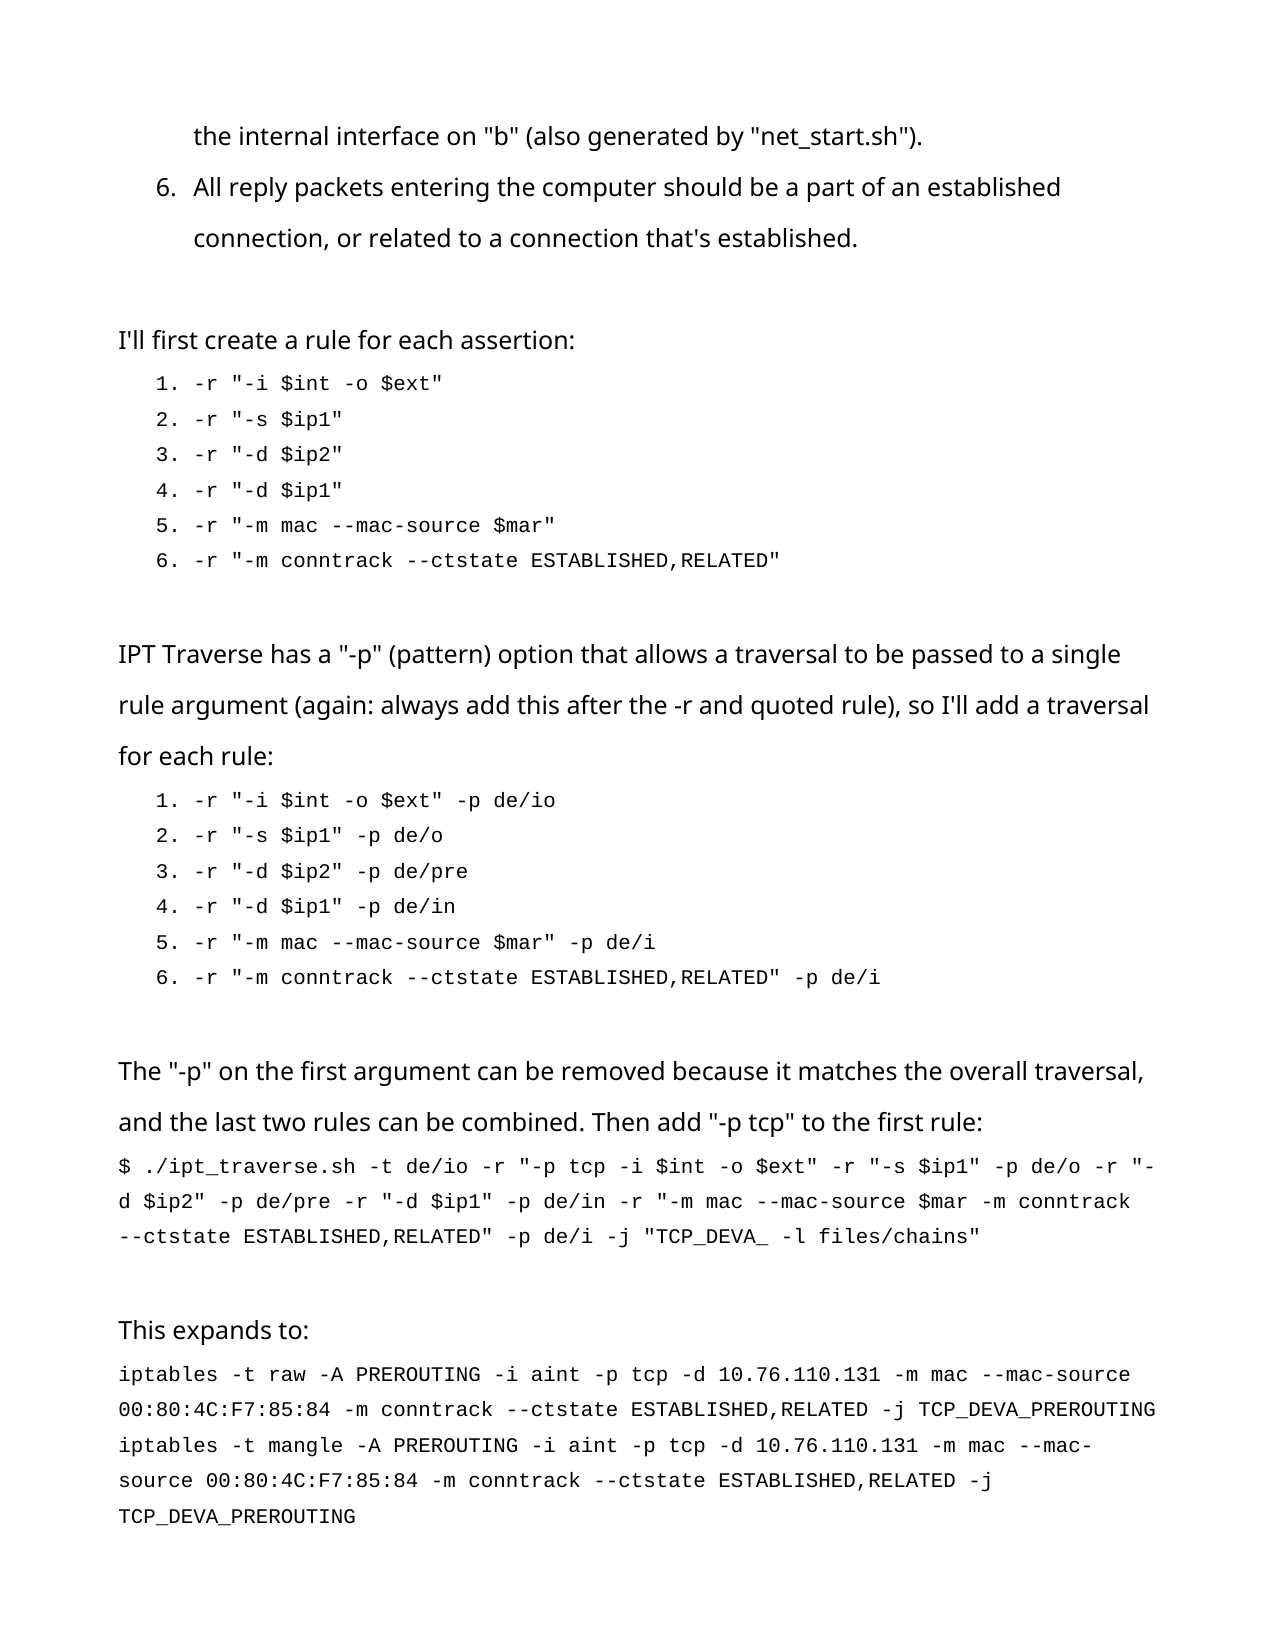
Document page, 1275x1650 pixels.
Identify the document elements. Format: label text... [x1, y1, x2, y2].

text The "-p" on the first argument can be removed because it matches the overall traversal, and the last two rules can be combined. Then add "-p tcp" to the first rule: [118, 1053, 1157, 1139]
text IPT Traverse has a "-p" (pattern) option that allows a traversal to be passed to a single rule argument (again: always add this after the -r and quoted rule), so I'll add a traversal for each rule: [118, 637, 1157, 773]
text $ ./ipt_traverse.sh -t de/io -r "-p tcp -i $int -o $ext" -r "-s $ip1" -p de/o -r "-d $ip2" -p de/pre -r "-d $ip1" -p de/in -r "-m mac --mac-source $mar -m conntrack --ctstate ESTABLISHED,RELATED" -p de/i -j "TCP_DEVA_ -l files/chains" [118, 1156, 1157, 1250]
text iptables -t raw -A PREROUTING -i aint -p tcp -d 10.76.110.131 -m mac --mac-source 00:80:4C:F7:85:84 -m conntrack --ctstate ESTABLISHED,RELATED -j TCP_DEVA_PREROUTING [118, 1364, 1157, 1423]
list -r "-d $ip1" [156, 479, 1157, 503]
list -r "-m mac --mac-source $mar" [156, 515, 1157, 539]
list -r "-s $ip1" -p de/o [156, 825, 1157, 849]
list -r "-d $ip2" -p de/pre [156, 861, 1157, 884]
list -r "-i $int -o $ext" -p de/io [156, 790, 1157, 814]
list -r "-d $ip1" -p de/in [156, 896, 1157, 920]
list -r "-d $ip2" [156, 444, 1157, 468]
list All reply packets entering the computer should be a part of an established connection, or related to a connection that's established. [156, 169, 1157, 254]
text This expands to: [118, 1313, 1157, 1347]
list -r "-m conntrack --ctstate ESTABLISHED,RELATED" -p de/i [156, 967, 1157, 991]
list the internal interface on "b" (also generated by "net_start.sh"). [156, 118, 1157, 152]
list -r "-s $ip1" [156, 409, 1157, 432]
list -r "-m conntrack --ctstate ESTABLISHED,RELATED" [156, 550, 1157, 574]
list -r "-m mac --mac-source $mar" -p de/i [156, 932, 1157, 955]
list -r "-i $int -o $ext" [156, 373, 1157, 397]
text iptables -t mangle -A PREROUTING -i aint -p tcp -d 10.76.110.131 -m mac --mac-source 00:80:4C:F7:85:84 -m conntrack --ctstate ESTABLISHED,RELATED -j TCP_DEVA_PREROUTING [118, 1435, 1157, 1529]
text I'll first create a rule for each assertion: [118, 322, 1157, 356]
